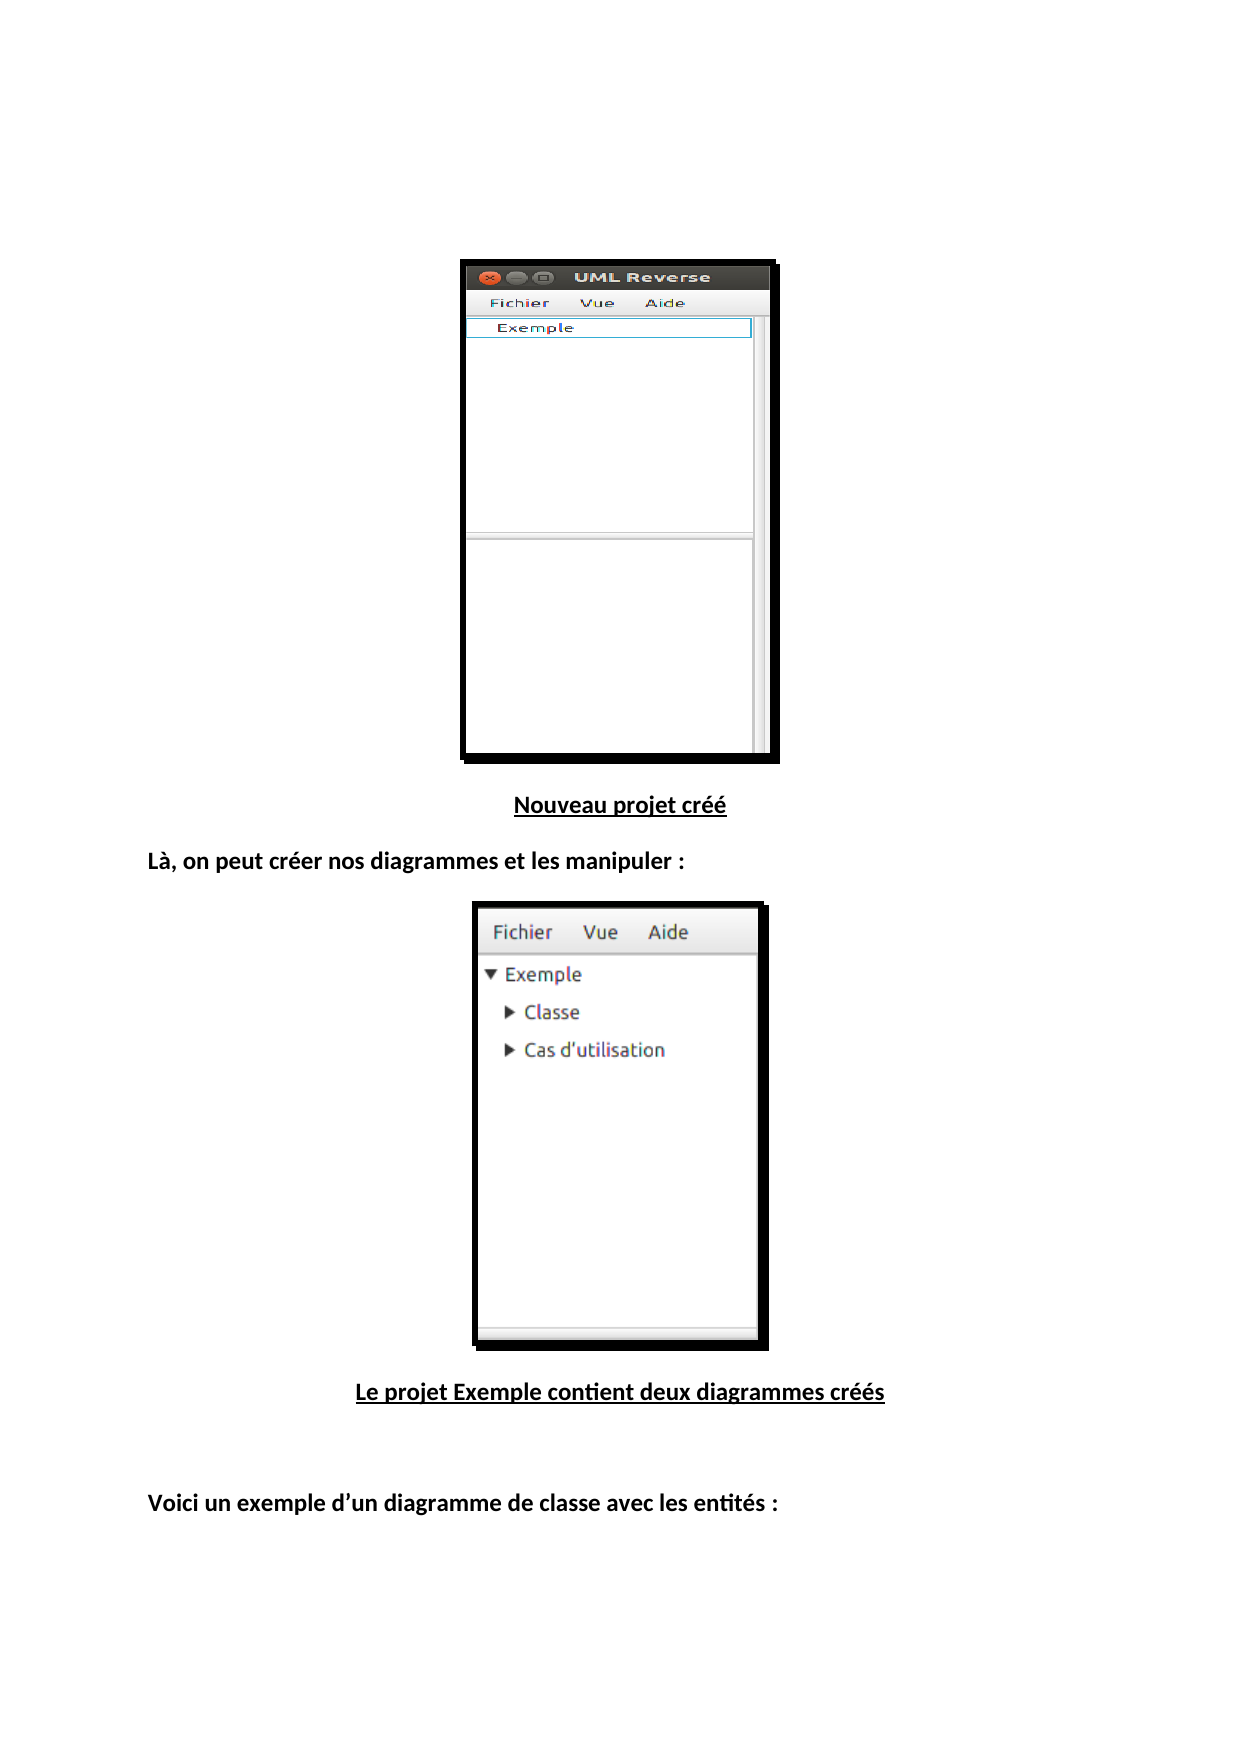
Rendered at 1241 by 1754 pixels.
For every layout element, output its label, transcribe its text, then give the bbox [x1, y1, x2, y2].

picture [478, 907, 758, 1340]
picture [466, 266, 770, 753]
text Voici un exemple d’un diagramme de classe avec les entités : [148, 1488, 1093, 1518]
text Là, on peut créer nos diagrammes et les manipuler : [148, 845, 1093, 876]
text Nouveau projet créé [148, 789, 1093, 820]
text Le projet Exemple contient deux diagrammes créés [148, 1376, 1093, 1406]
